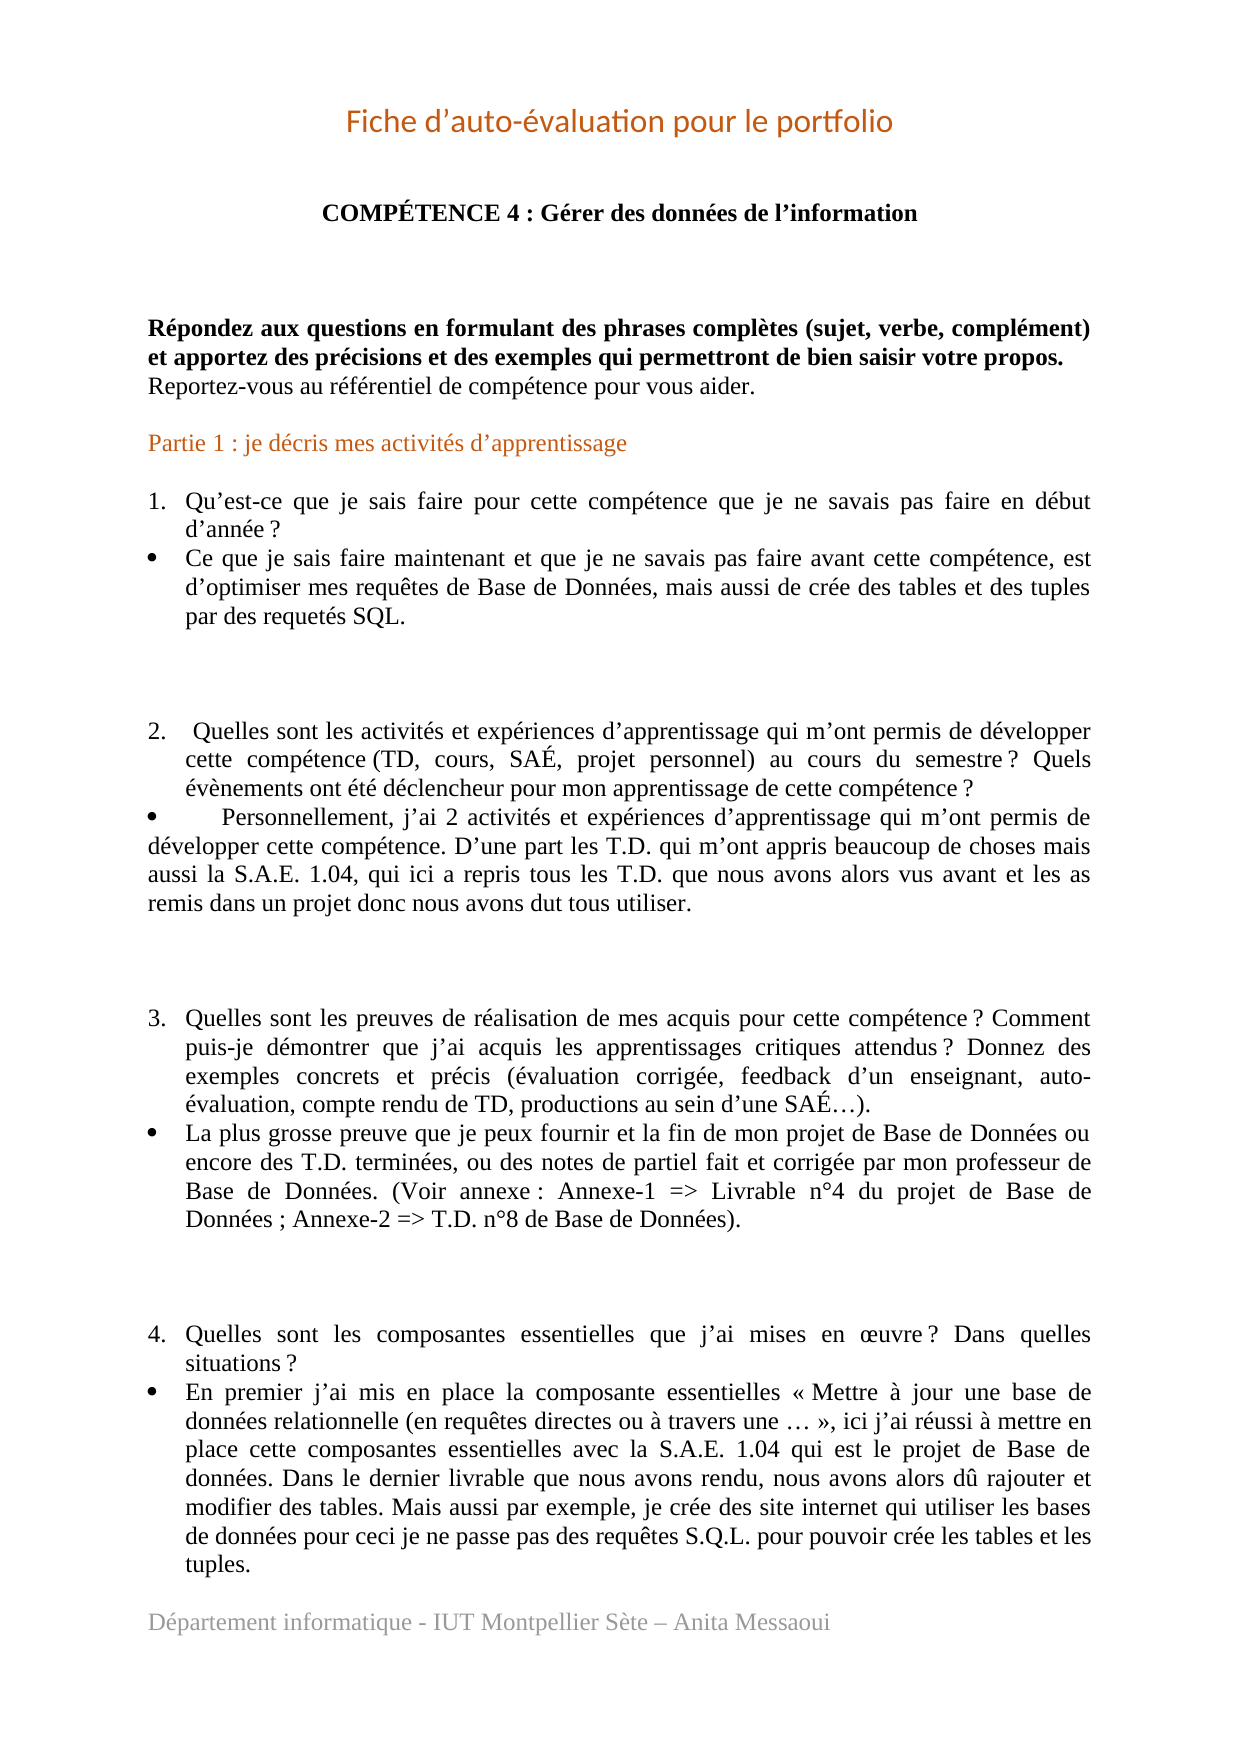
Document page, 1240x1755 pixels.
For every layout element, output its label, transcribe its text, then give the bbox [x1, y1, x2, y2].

list ﻿Qu’est-ce que je sais faire pour cette compétence que je ne savais pas faire en début d’année ? [148, 486, 1092, 543]
list Personnellement, j’ai 2 activités et expériences d’apprentissage qui m’ont permis de développer cette compétence. D’une part les T.D. qui m’ont appris beaucoup de choses mais aussi la S.A.E. 1.04, qui ici a repris tous les T.D. que nous avons alors vus avant et les as remis dans un projet donc nous avons dut tous utiliser. [148, 802, 1092, 917]
list La plus grosse preuve que je peux fournir et la fin de mon projet de Base de Données ou encore des T.D. terminées, ou des notes de partiel fait et corrigée par mon professeur de Base de Données. (Voir annexe : Annexe-1 => Livrable n°4 du projet de Base de Données ; Annexe-2 => T.D. n°8 de Base de Données). [148, 1118, 1092, 1233]
subtitle Fiche d’auto-évaluation pour le portfolio [148, 100, 1092, 141]
list Quelles sont les composantes essentielles que j’ai mises en œuvre ? Dans quelles situations ? [148, 1319, 1092, 1377]
list Quelles sont les preuves de réalisation de mes acquis pour cette compétence ? Comment puis-je démontrer que j’ai acquis les apprentissages critiques attendus ? Donnez des exemples concrets et précis (évaluation corrigée, feedback d’un enseignant, auto-évaluation, compte rendu de TD, productions au sein d’une SAÉ…). [148, 1003, 1092, 1118]
text Reportez-vous au référentiel de compétence pour vous aider. [148, 371, 1092, 399]
list Quelles sont les activités et expériences d’apprentissage qui m’ont permis de développer cette compétence (TD, cours, SAÉ, projet personnel) au cours du semestre ? Quels évènements ont été déclencheur pour mon apprentissage de cette compétence ? [148, 716, 1092, 802]
text Partie 1 : je décris mes activités d’apprentissage [148, 428, 1092, 457]
text ﻿Répondez aux questions en formulant des phrases complètes (sujet, verbe, complément) et apportez des précisions et des exemples qui permettront de bien saisir votre propos. [148, 313, 1092, 371]
list Ce que je sais faire maintenant et que je ne savais pas faire avant cette compétence, est d’optimiser mes requêtes de Base de Données, mais aussi de crée des tables et des tuples par des requetés SQL. [148, 543, 1092, 629]
list En premier j’ai mis en place la composante essentielles « Mettre à jour une base de données relationnelle (en requêtes directes ou à travers une … », ici j’ai réussi à mettre en place cette composantes essentielles avec la S.A.E. 1.04 qui est le projet de Base de données. Dans le dernier livrable que nous avons rendu, nous avons alors dû rajouter et modifier des tables. Mais aussi par exemple, je crée des site internet qui utiliser les bases de données pour ceci je ne passe pas des requêtes S.Q.L. pour pouvoir crée les tables et les tuples. [148, 1377, 1092, 1578]
text COMPÉTENCE 4 : Gérer des données de l’information [148, 198, 1092, 227]
